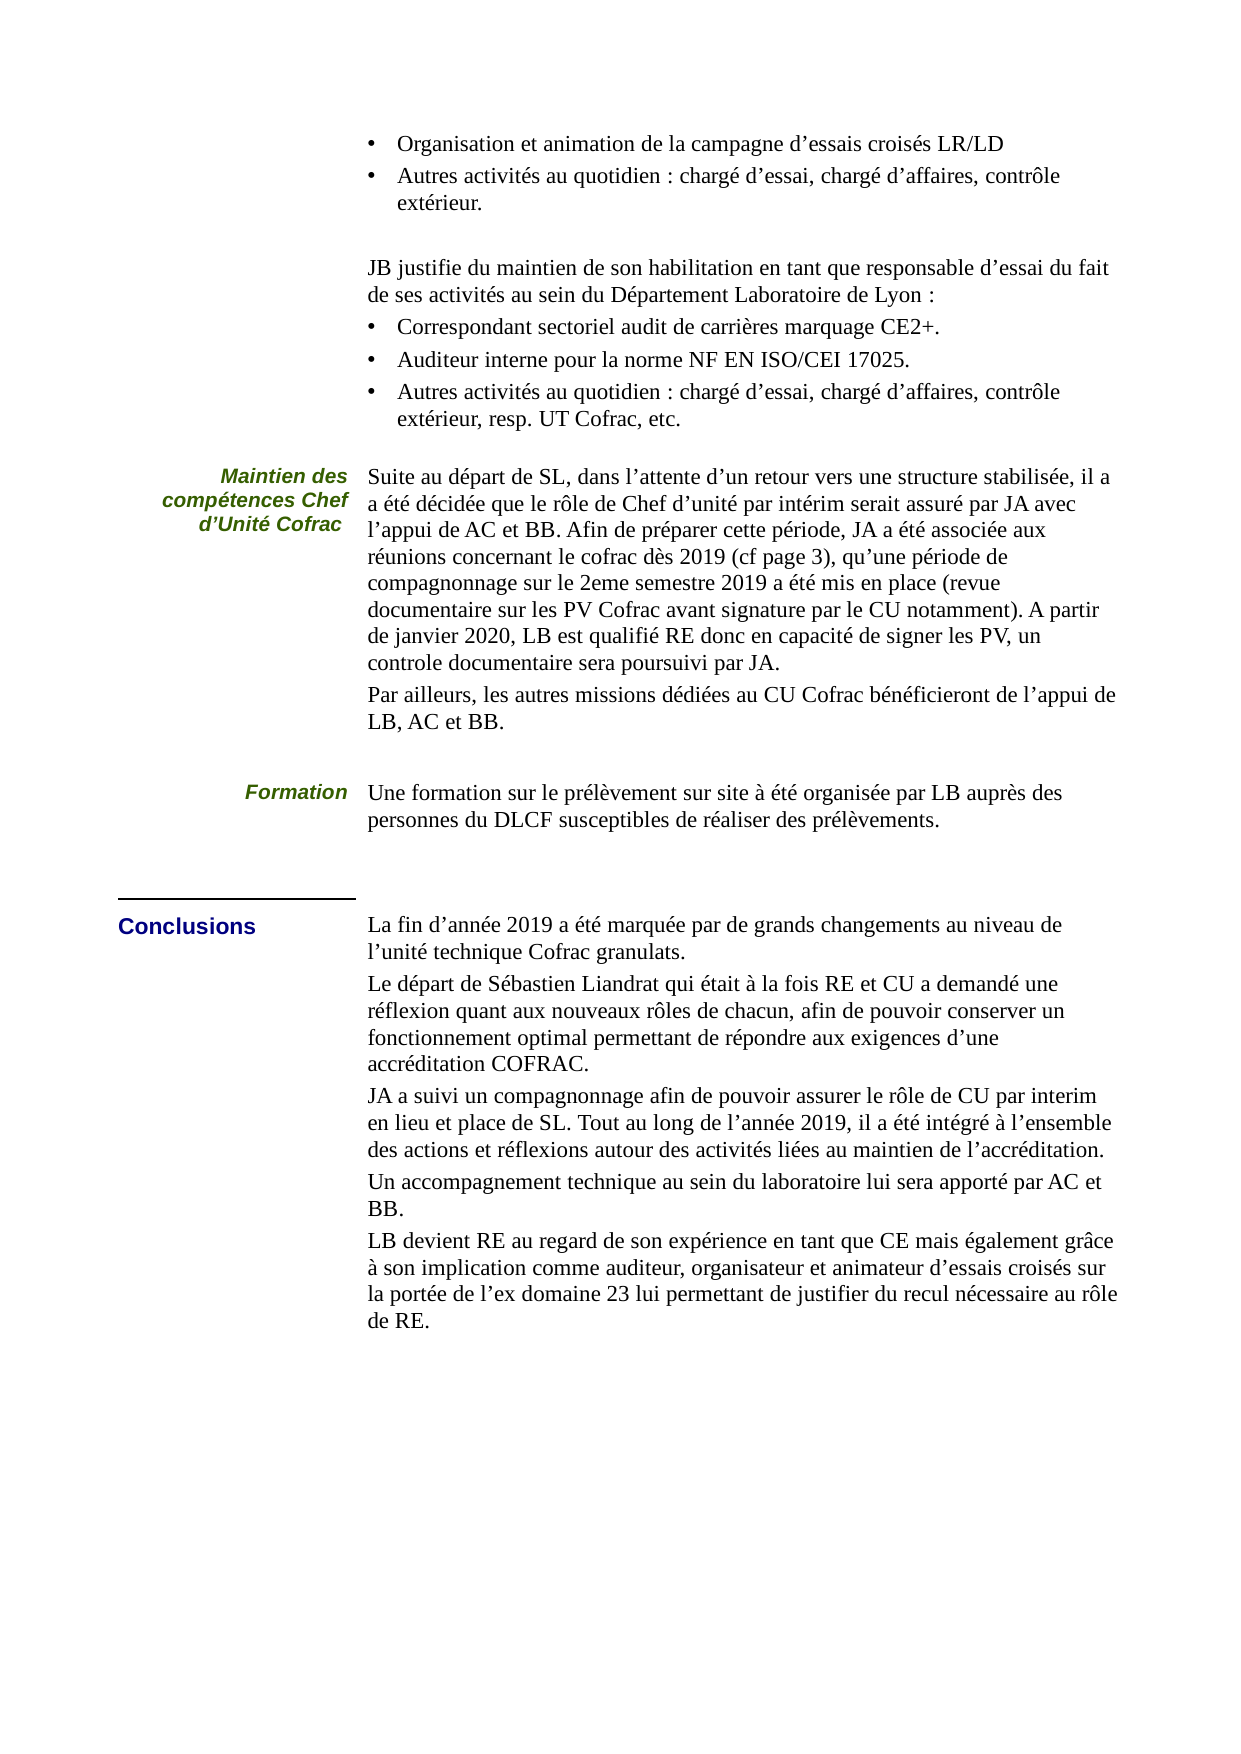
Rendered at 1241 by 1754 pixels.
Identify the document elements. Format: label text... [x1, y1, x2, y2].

table_header Maintien des compétences Chef d’Unité Cofrac [118, 451, 356, 740]
table_header [118, 118, 356, 437]
table_header La fin d’année 2019 a été marquée par de grands changements au niveau de l’unité technique Cofrac granulats. Le départ de Sébastien Liandrat qui était à la fois RE et CU a demandé une réflexion quant aux nouveaux rôles de chacun, afin de pouvoir conserver un fonctionnement optimal permettant de répondre aux exigences d’une accréditation COFRAC. JA a suivi un compagnonnage afin de pouvoir assurer le rôle de CU par interim en lieu et place de SL. Tout au long de l’année 2019, il a été intégré à l’ensemble des actions et réflexions autour des activités liées au maintien de l’accréditation. Un accompagnement technique au sein du laboratoire lui sera apporté par AC et BB. LB devient RE au regard de son expérience en tant que CE mais également grâce à son implication comme auditeur, organisateur et animateur d’essais croisés sur la portée de l’ex domaine 23 lui permettant de justifier du recul nécessaire au rôle de RE. [356, 898, 1122, 1372]
table_header Conclusions [118, 900, 356, 1372]
table_header Une formation sur le prélèvement sur site à été organisée par LB auprès des personnes du DLCF susceptibles de réaliser des prélèvements. [356, 767, 1122, 838]
table_header Formation [118, 767, 356, 838]
table_header Deux personnes sont concernées : LB est responsable d’essai depuis le 1/01/20 JB est responsable d’essai intervenant en tant que suppléant lorsque LB est absent. LB justifie de son habilitation en tant que responsable d’essai Cofrac du fait de ses activités au sein du DLCF : Vérification de la totalité des minutes d’essais granulats éditées en 2019, en regard des normes correspondantes. Suivi de la formation Management de la Qualité dans les laboratoires – Application de la NF EN ISO/CEI 17025 et LABREF02. Auditeur « junior » interne pour la norme NF EN ISO/CEI 17025. Organisation et animation de la campagne d’essais croisés LR/LD Autres activités au quotidien : chargé d’essai, chargé d’affaires, contrôle extérieur. JB justifie du maintien de son habilitation en tant que responsable d’essai du fait de ses activités au sein du Département Laboratoire de Lyon : Correspondant sectoriel audit de carrières marquage CE2+. Auditeur interne pour la norme NF EN ISO/CEI 17025. Autres activités au quotidien : chargé d’essai, chargé d’affaires, contrôle extérieur, resp. UT Cofrac, etc. [356, 118, 1122, 437]
table_header Suite au départ de SL, dans l’attente d’un retour vers une structure stabilisée, il a a été décidée que le rôle de Chef d’unité par intérim serait assuré par JA avec l’appui de AC et BB. Afin de préparer cette période, JA a été associée aux réunions concernant le cofrac dès 2019 (cf page 3), qu’une période de compagnonnage sur le 2eme semestre 2019 a été mis en place (revue documentaire sur les PV Cofrac avant signature par le CU notamment). A partir de janvier 2020, LB est qualifié RE donc en capacité de signer les PV, un controle documentaire sera poursuivi par JA. Par ailleurs, les autres missions dédiées au CU Cofrac bénéficieront de l’appui de LB, AC et BB. [356, 451, 1122, 740]
